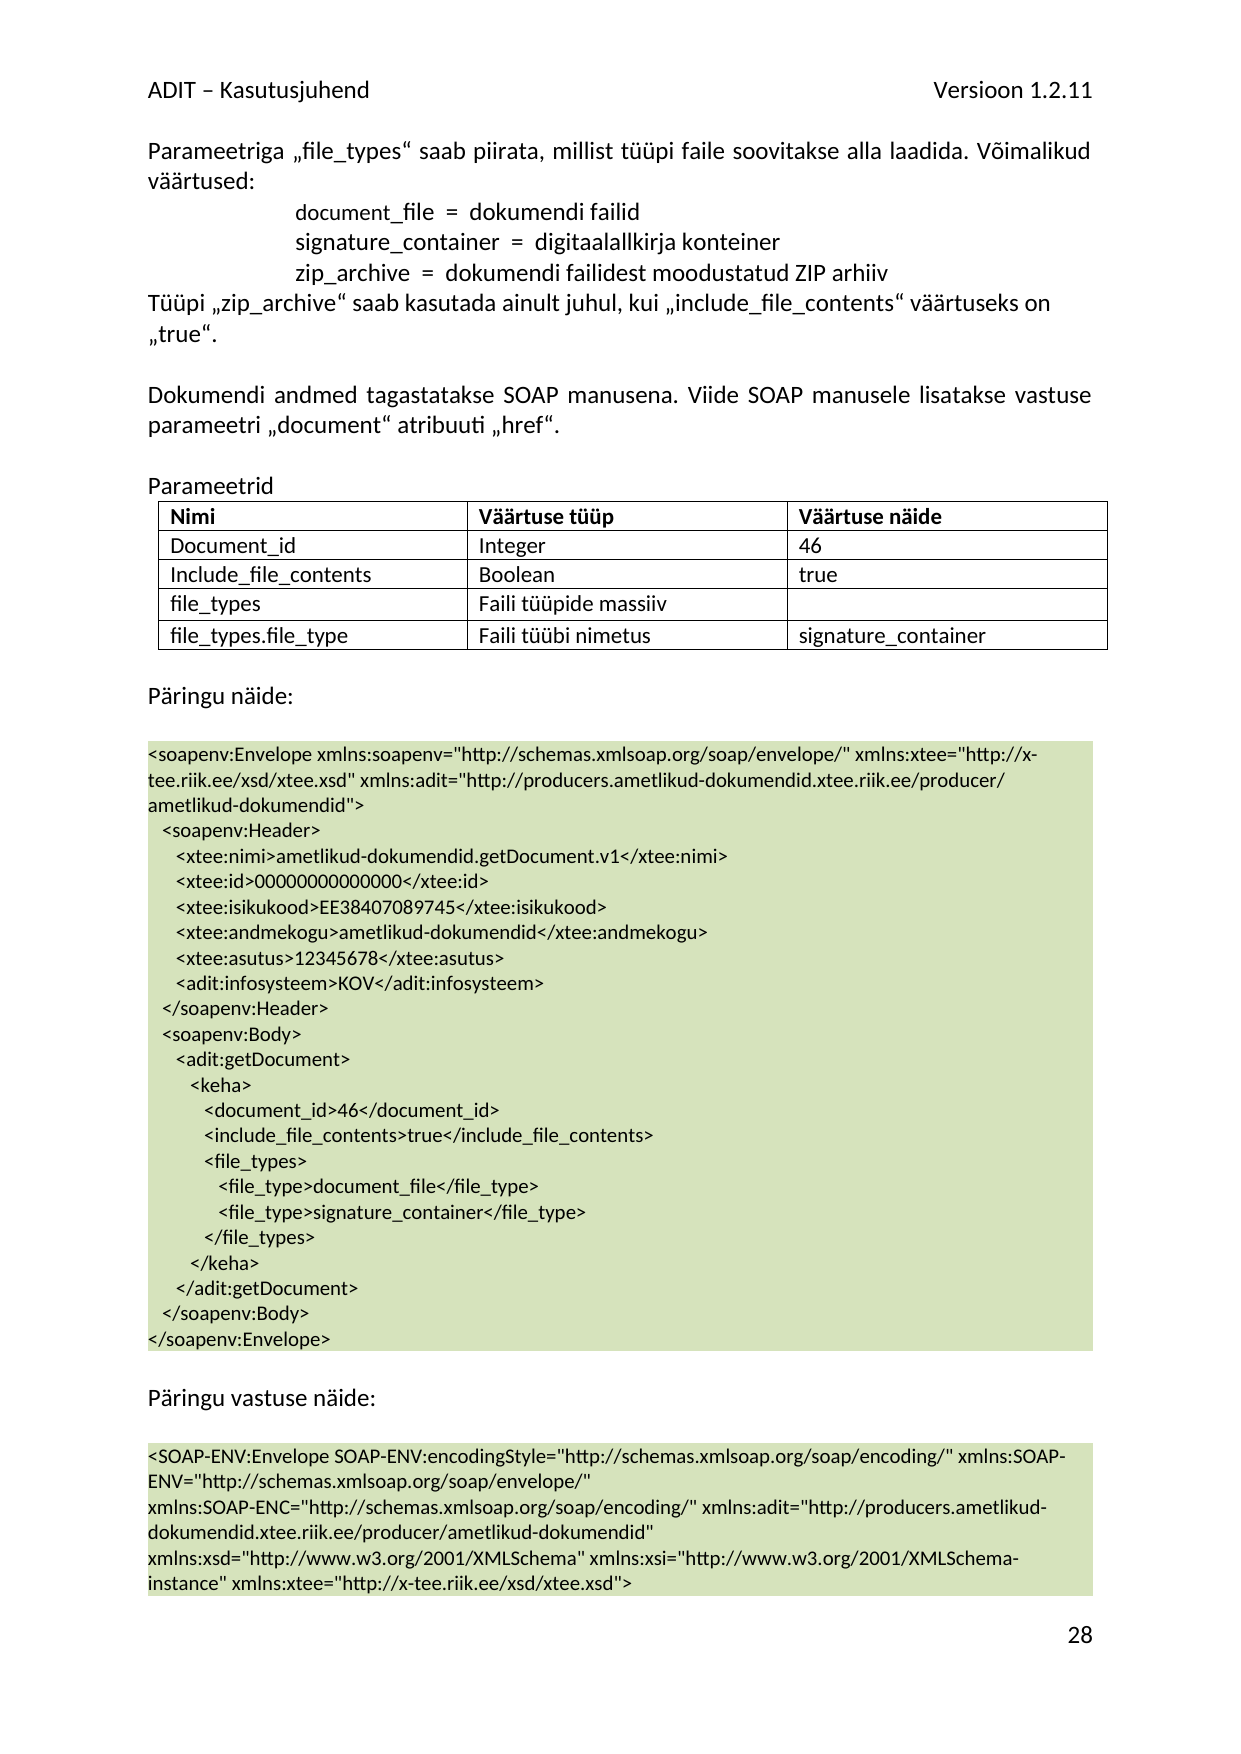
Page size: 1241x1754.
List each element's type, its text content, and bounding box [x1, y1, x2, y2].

text Päringu vastuse näide: [148, 1382, 1093, 1412]
table_header Väärtuse tüüp [468, 502, 787, 530]
table_cell file_types.file_type [159, 621, 467, 649]
table_header Väärtuse näide [788, 502, 1107, 530]
table_cell true [788, 560, 1107, 588]
table_cell Faili tüübi nimetus [468, 621, 787, 649]
table_cell Boolean [468, 560, 787, 588]
text <include_file_contents>true</include_file_contents> [148, 1123, 1093, 1148]
text zip_archive = dokumendi failidest moodustatud ZIP arhiiv [221, 257, 1093, 287]
text <file_type>signature_container</file_type> [148, 1199, 1093, 1224]
text <soapenv:Body> [148, 1021, 1093, 1046]
text <SOAP-ENV:Envelope SOAP-ENV:encodingStyle="http://schemas.xmlsoap.org/soap/encoding/" xmlns:SOAP-ENV="http://schemas.xmlsoap.org/soap/envelope/" xmlns:SOAP-ENC="http://schemas.xmlsoap.org/soap/encoding/" xmlns:adit="http://producers.ametlikud-dokumendid.xtee.riik.ee/producer/ametlikud-dokumendid" xmlns:xsd="http://www.w3.org/2001/XMLSchema" xmlns:xsi="http://www.w3.org/2001/XMLSchema-instance" xmlns:xtee="http://x-tee.riik.ee/xsd/xtee.xsd"> [148, 1443, 1093, 1596]
table_cell Faili tüüpide massiiv [468, 589, 787, 620]
text <xtee:isikukood>EE38407089745</xtee:isikukood> [148, 894, 1093, 919]
table_header Nimi [159, 502, 467, 530]
text signature_container = digitaalallkirja konteiner [221, 226, 1093, 257]
text Parameetriga „file_types“ saab piirata, millist tüüpi faile soovitakse alla laadida. Võimalikud väärtused: [148, 135, 1093, 196]
text Dokumendi andmed tagastatakse SOAP manusena. Viide SOAP manusele lisatakse vastuse parameetri „document“ atribuuti „href“. [148, 379, 1093, 440]
text </file_types> [148, 1224, 1093, 1250]
text </adit:getDocument> [148, 1275, 1093, 1301]
text <soapenv:Header> [148, 818, 1093, 843]
table_cell [788, 589, 1107, 620]
text document_file = dokumendi failid [221, 196, 1093, 226]
text </soapenv:Envelope> [148, 1326, 1093, 1351]
text </soapenv:Body> [148, 1301, 1093, 1326]
text Tüüpi „zip_archive“ saab kasutada ainult juhul, kui „include_file_contents“ väärtuseks on „true“. [148, 287, 1093, 348]
text <xtee:id>00000000000000</xtee:id> [148, 868, 1093, 894]
table_cell signature_container [788, 621, 1107, 649]
text <file_type>document_file</file_type> [148, 1173, 1093, 1199]
text Parameetrid [148, 471, 1093, 501]
table_cell 46 [788, 531, 1107, 559]
text <adit:getDocument> [148, 1046, 1093, 1072]
text <xtee:asutus>12345678</xtee:asutus> [148, 945, 1093, 970]
text <xtee:nimi>ametlikud-dokumendid.getDocument.v1</xtee:nimi> [148, 843, 1093, 868]
table_cell Include_file_contents [159, 560, 467, 588]
text <file_types> [148, 1148, 1093, 1173]
table_cell file_types [159, 589, 467, 620]
text <document_id>46</document_id> [148, 1097, 1093, 1123]
text <soapenv:Envelope xmlns:soapenv="http://schemas.xmlsoap.org/soap/envelope/" xmlns:xtee="http://x-tee.riik.ee/xsd/xtee.xsd" xmlns:adit="http://producers.ametlikud-dokumendid.xtee.riik.ee/producer/ametlikud-dokumendid"> [148, 741, 1093, 818]
table_cell Document_id [159, 531, 467, 559]
text </soapenv:Header> [148, 996, 1093, 1021]
text <xtee:andmekogu>ametlikud-dokumendid</xtee:andmekogu> [148, 919, 1093, 945]
text </keha> [148, 1250, 1093, 1275]
text <adit:infosysteem>KOV</adit:infosysteem> [148, 970, 1093, 996]
text Päringu näide: [148, 680, 1093, 711]
text <keha> [148, 1072, 1093, 1097]
table_cell Integer [468, 531, 787, 559]
